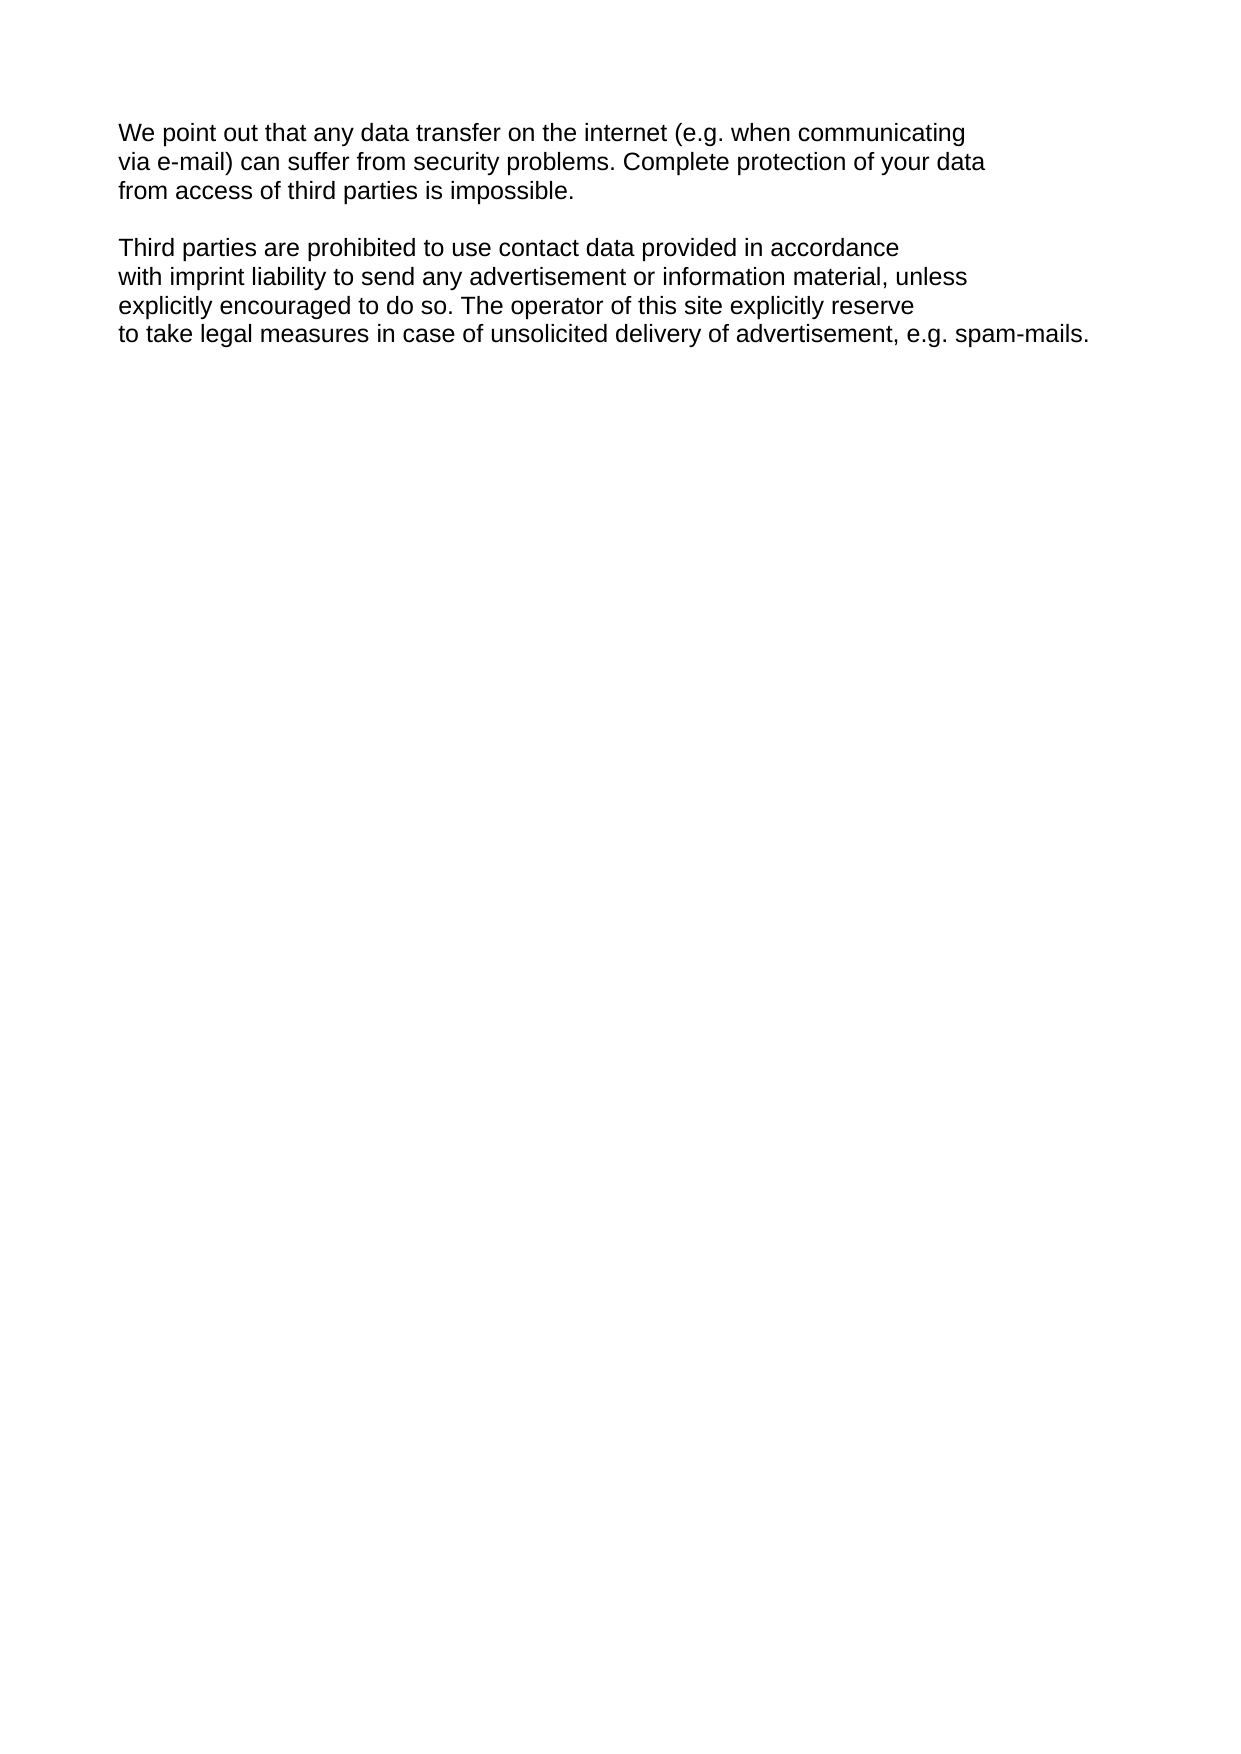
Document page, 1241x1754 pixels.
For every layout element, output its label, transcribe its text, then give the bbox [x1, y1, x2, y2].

text with imprint liability to send any advertisement or information material, unless [118, 262, 1122, 291]
text Third parties are prohibited to use contact data provided in accordance [118, 233, 1122, 262]
text from access of third parties is impossible. [118, 176, 1122, 204]
text to take legal measures in case of unsolicited delivery of advertisement, e.g. spam-mails. [118, 319, 1122, 348]
text We point out that any data transfer on the internet (e.g. when communicating [118, 118, 1122, 147]
text via e-mail) can suffer from security problems. Complete protection of your data [118, 147, 1122, 176]
text explicitly encouraged to do so. The operator of this site explicitly reserve [118, 291, 1122, 319]
